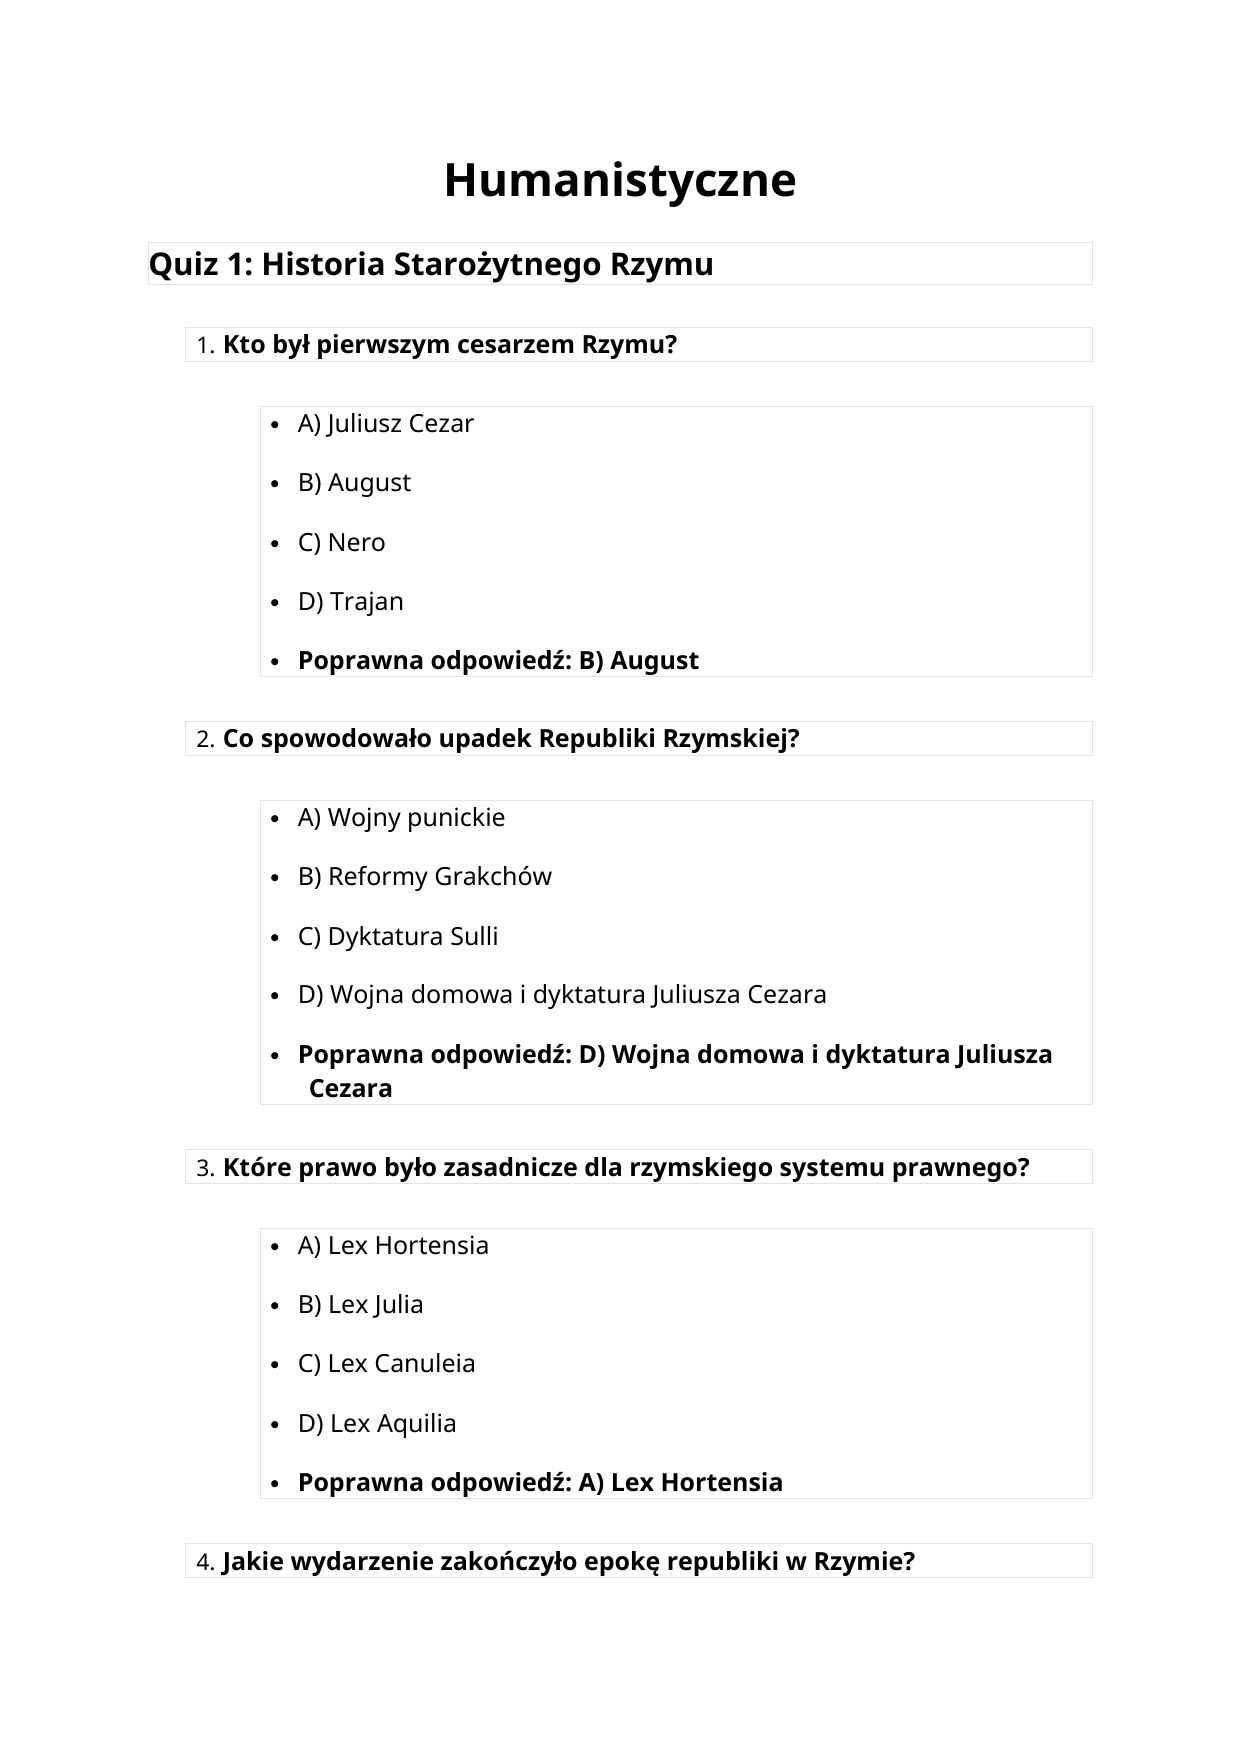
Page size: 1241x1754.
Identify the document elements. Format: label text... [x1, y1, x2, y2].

subtitle Quiz 1: Historia Starożytnego Rzymu [149, 243, 1092, 284]
list Poprawna odpowiedź: D) Wojna domowa i dyktatura Juliusza Cezara [261, 1036, 1092, 1104]
list C) Lex Canuleia [261, 1346, 1092, 1380]
list A) Juliusz Cezar [261, 407, 1092, 440]
list B) Reformy Grakchów [261, 858, 1092, 893]
list D) Lex Aquilia [261, 1405, 1092, 1439]
list B) Lex Julia [261, 1287, 1092, 1321]
list A) Wojny punickie [261, 801, 1092, 834]
list Które prawo było zasadnicze dla rzymskiego systemu prawnego? [186, 1150, 1092, 1183]
list Poprawna odpowiedź: A) Lex Hortensia [261, 1464, 1092, 1498]
list C) Nero [261, 524, 1092, 558]
list D) Trajan [261, 583, 1092, 617]
list B) August [261, 464, 1092, 499]
list Kto był pierwszym cesarzem Rzymu? [186, 328, 1092, 361]
list Poprawna odpowiedź: B) August [261, 642, 1092, 676]
list C) Dyktatura Sulli [261, 918, 1092, 952]
list Co spowodowało upadek Republiki Rzymskiej? [186, 722, 1092, 755]
list A) Lex Hortensia [261, 1229, 1092, 1262]
text Humanistyczne [148, 148, 1093, 210]
list D) Wojna domowa i dyktatura Juliusza Cezara [261, 977, 1092, 1011]
list Jakie wydarzenie zakończyło epokę republiki w Rzymie? [186, 1544, 1092, 1577]
